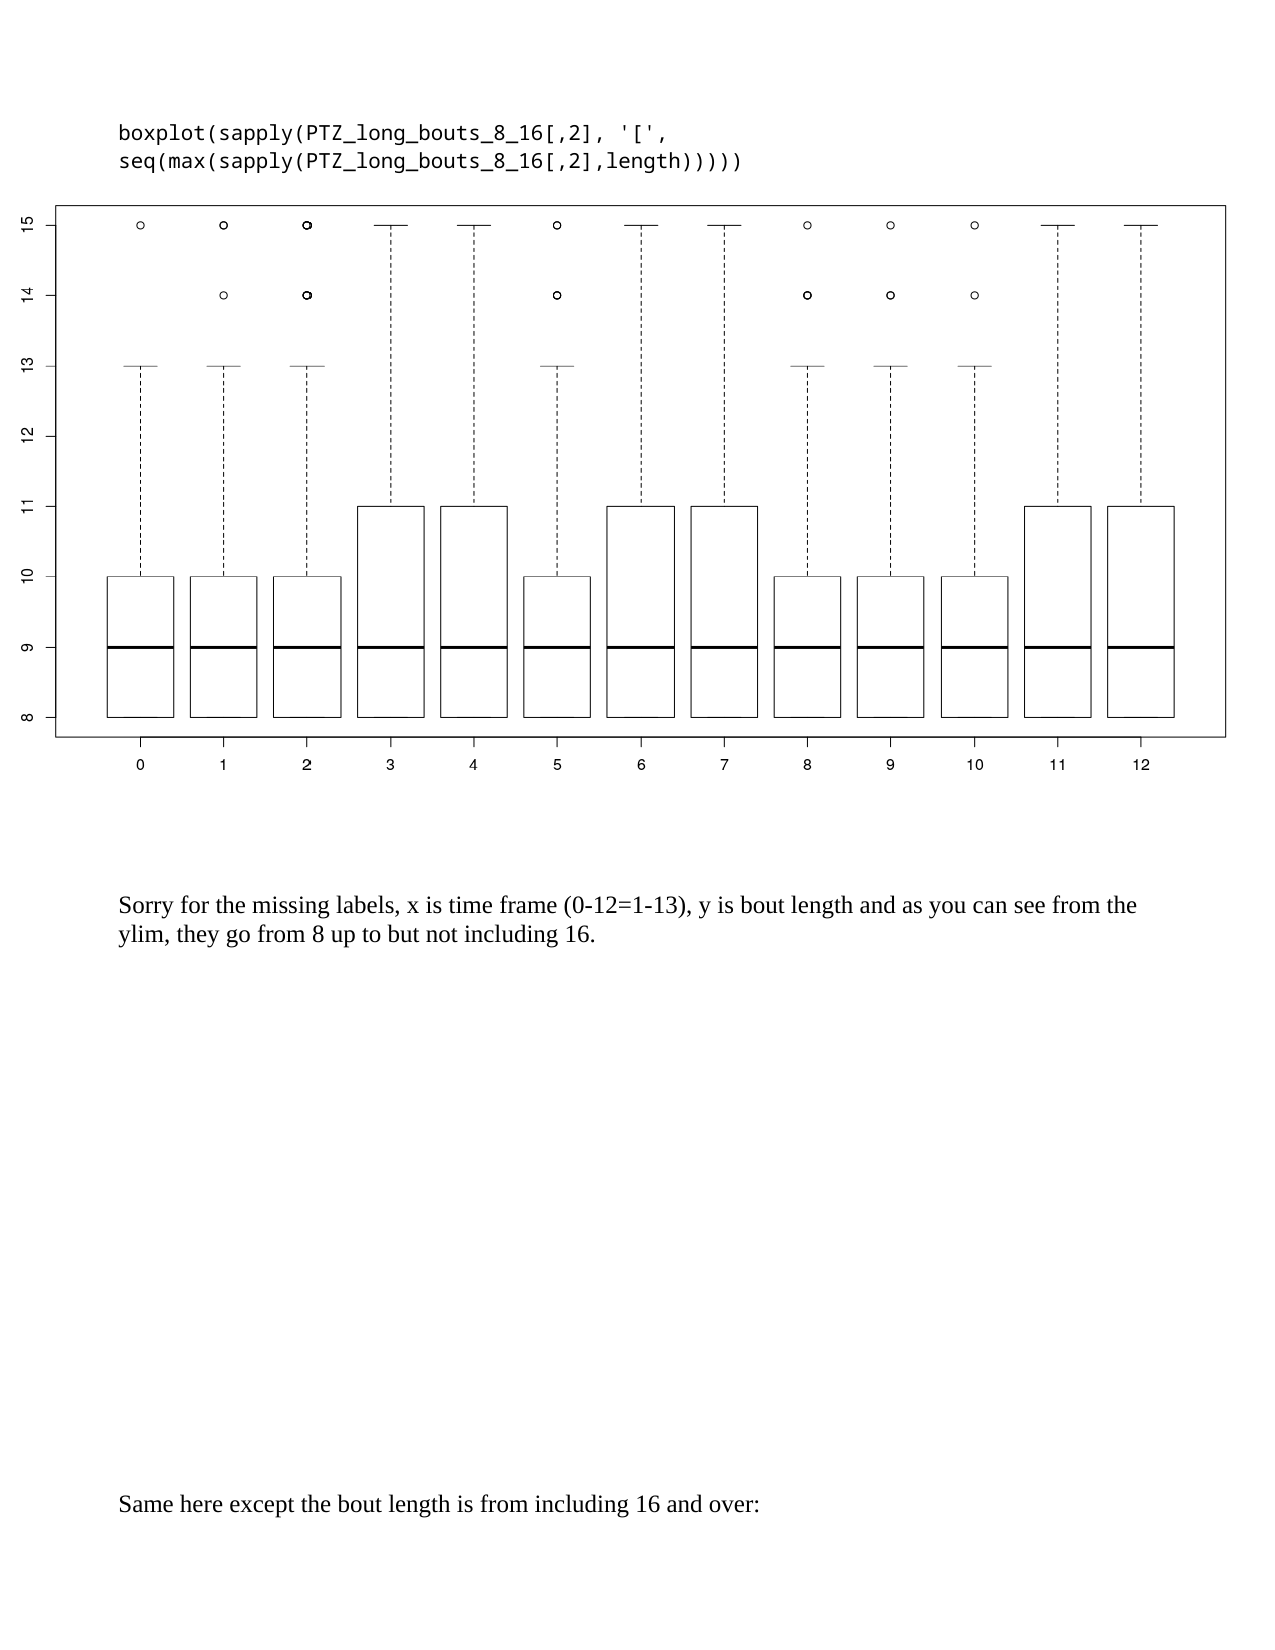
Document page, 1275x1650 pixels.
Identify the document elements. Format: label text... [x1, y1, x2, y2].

picture [0, 175, 1242, 806]
text Sorry for the missing labels, x is time frame (0-12=1-13), y is bout length and as you can see from the ylim, they go from 8 up to but not including 16. [118, 891, 1157, 948]
text boxplot(sapply(PTZ_long_bouts_8_16[,2], '[', seq(max(sapply(PTZ_long_bouts_8_16[,2],length))))) [118, 118, 1157, 175]
text Same here except the bout length is from including 16 and over: [118, 1489, 1157, 1518]
